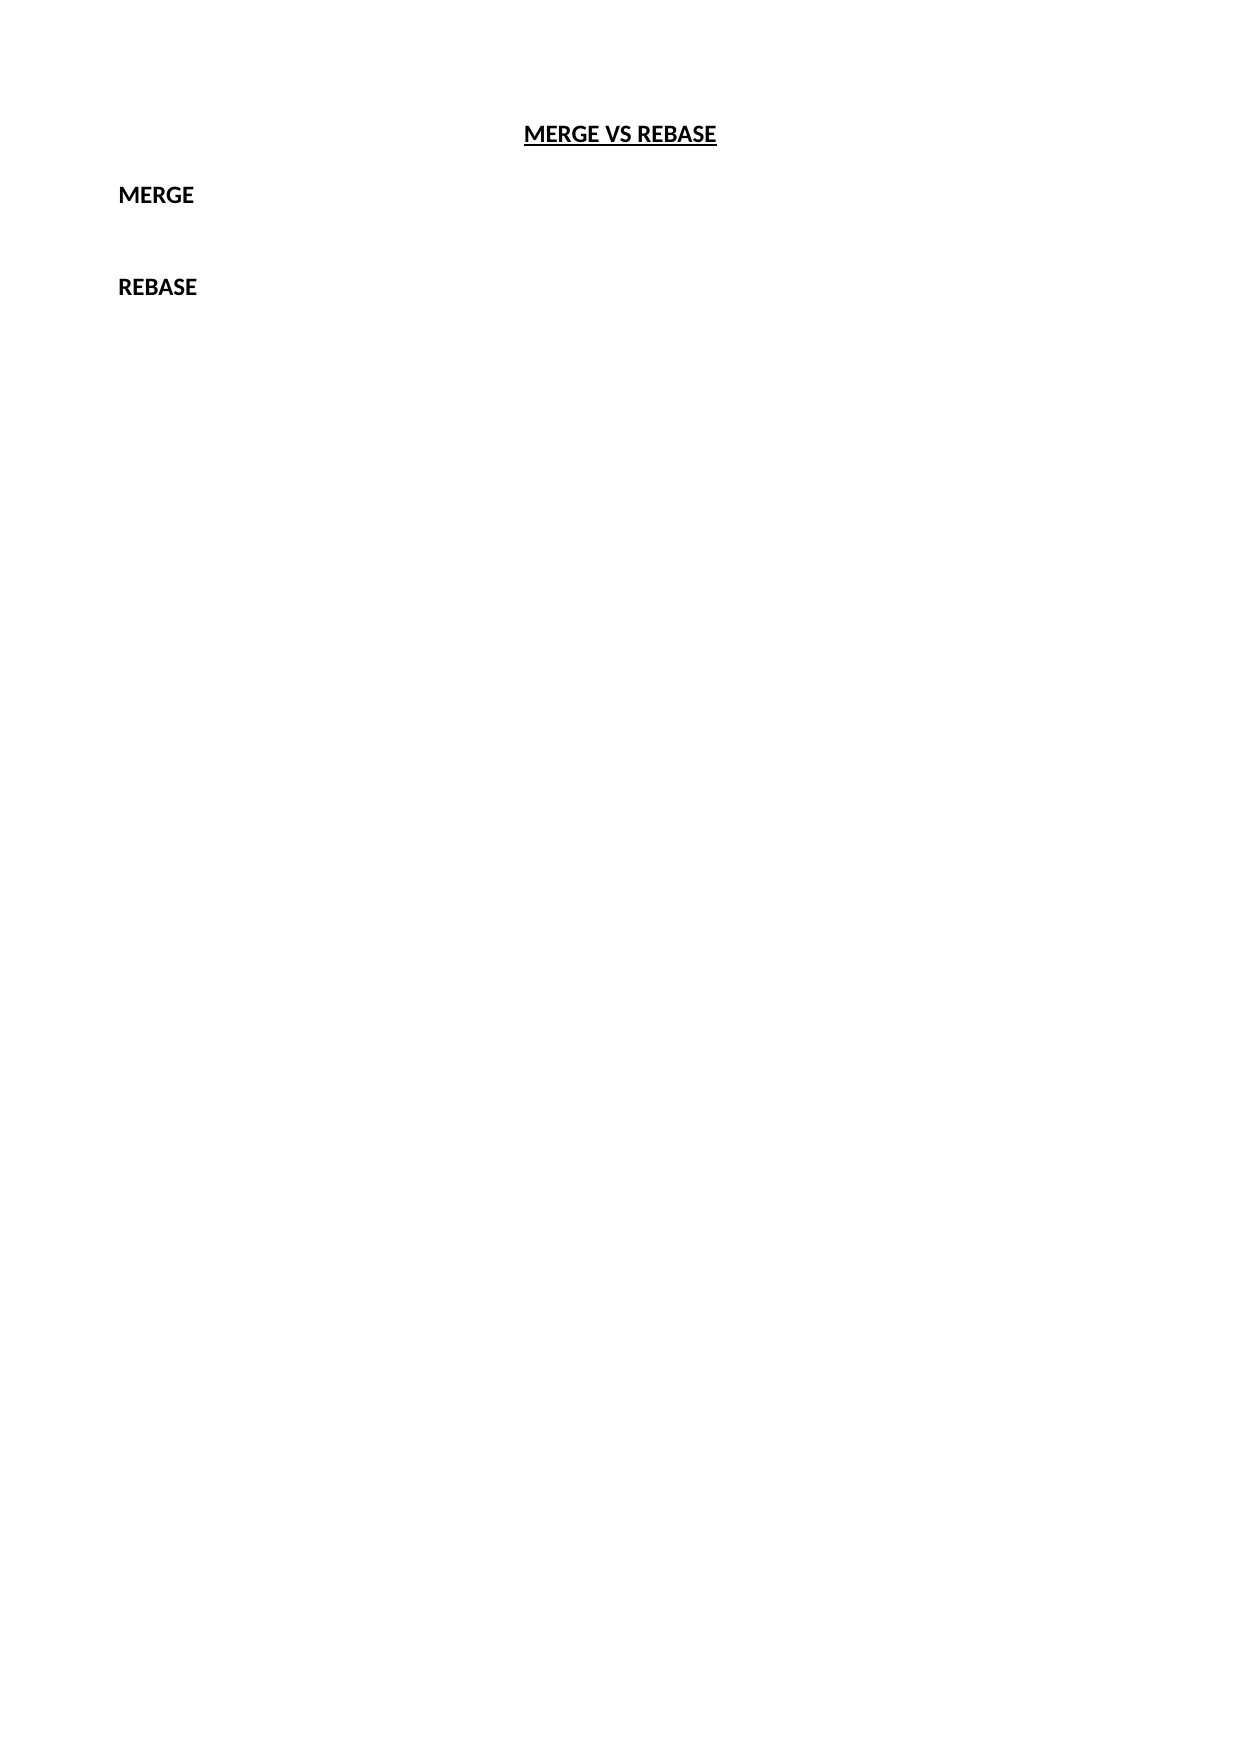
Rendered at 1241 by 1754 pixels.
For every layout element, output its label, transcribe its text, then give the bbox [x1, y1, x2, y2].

text MERGE [118, 179, 1122, 210]
text MERGE VS REBASE [118, 118, 1122, 149]
text REBASE [118, 271, 1122, 301]
